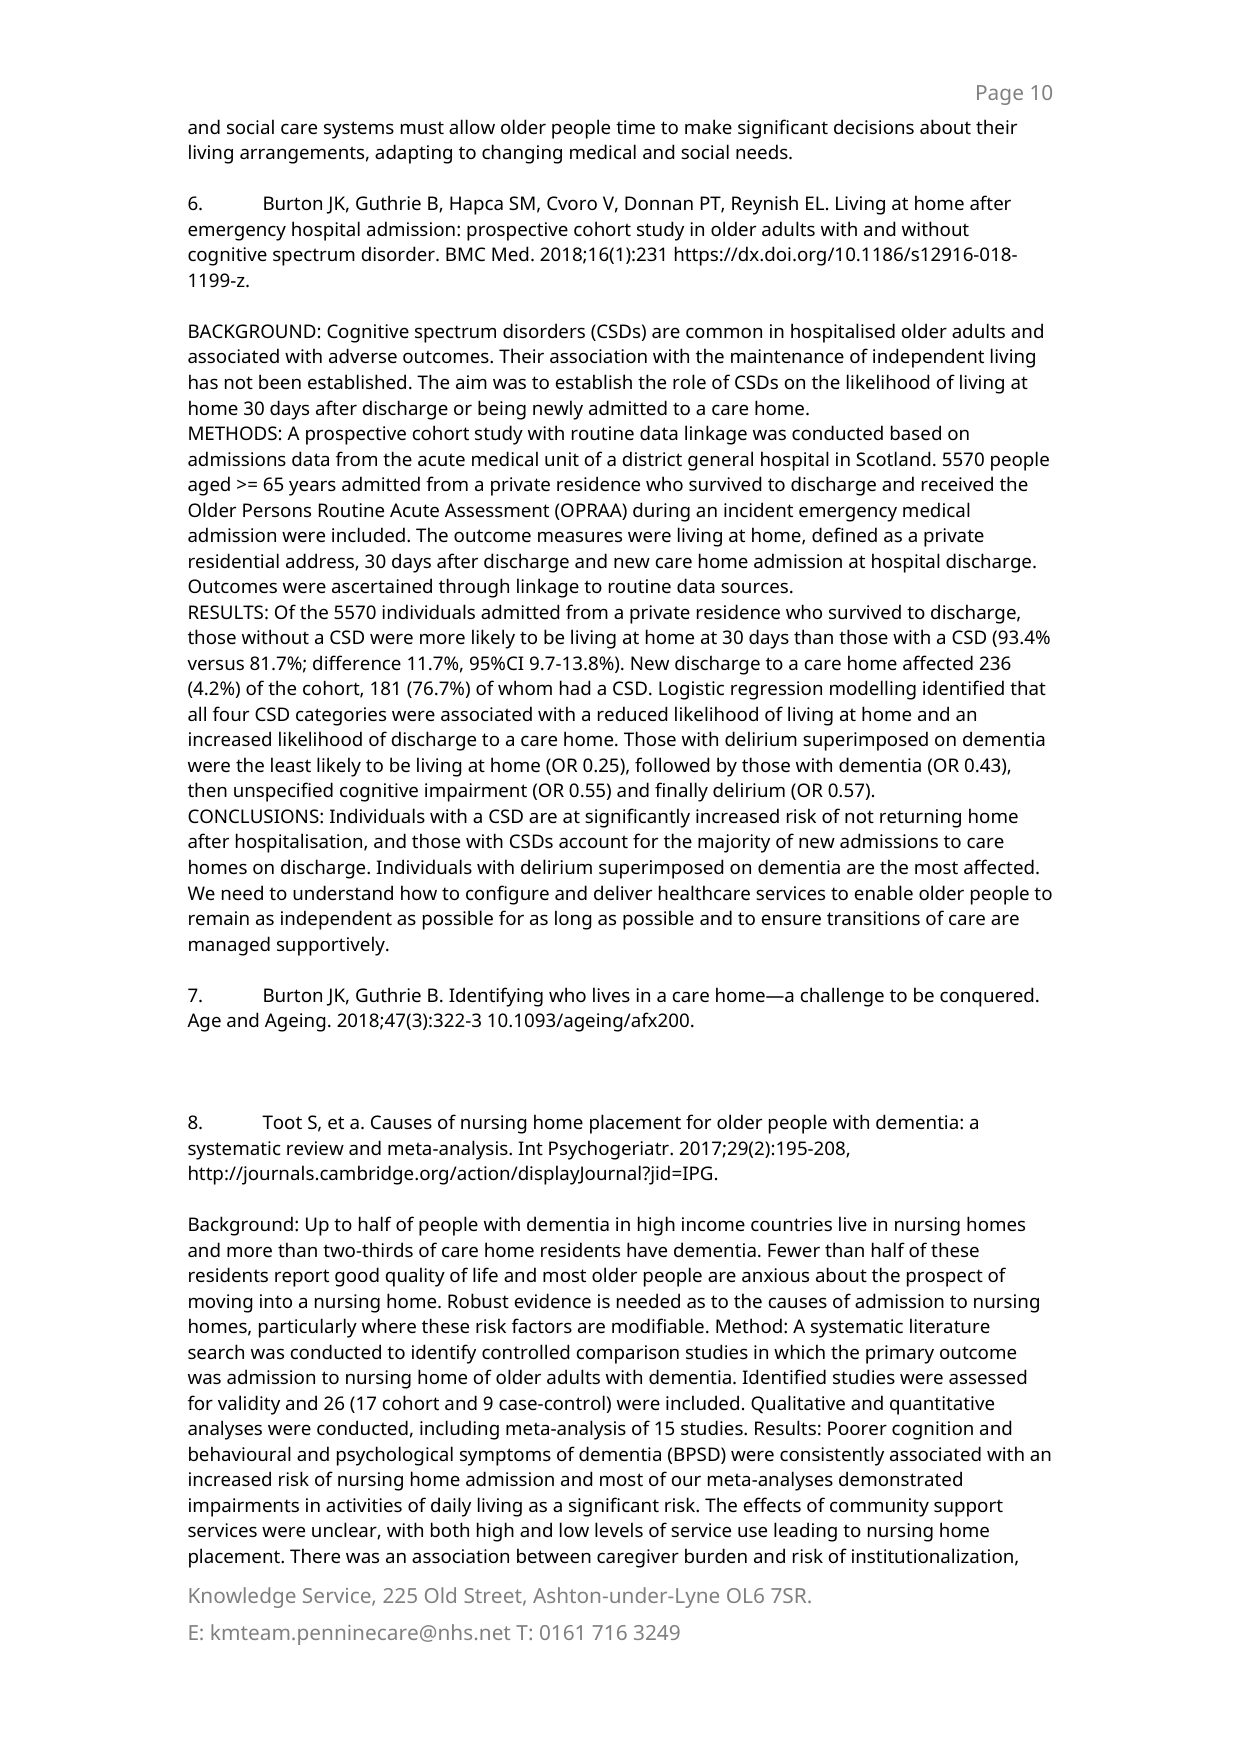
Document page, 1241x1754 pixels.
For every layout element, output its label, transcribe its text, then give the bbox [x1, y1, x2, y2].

text METHODS: A prospective cohort study with routine data linkage was conducted based on admissions data from the acute medical unit of a district general hospital in Scotland. 5570 people aged >= 65 years admitted from a private residence who survived to discharge and received the Older Persons Routine Acute Assessment (OPRAA) during an incident emergency medical admission were included. The outcome measures were living at home, defined as a private residential address, 30 days after discharge and new care home admission at hospital discharge. Outcomes were ascertained through linkage to routine data sources. [187, 420, 1053, 599]
text 8. Toot S, et a. Causes of nursing home placement for older people with dementia: a systematic review and meta-analysis. Int Psychogeriatr. 2017;29(2):195-208, http://journals.cambridge.org/action/displayJournal?jid=IPG. [187, 1109, 1053, 1186]
text 6. Burton JK, Guthrie B, Hapca SM, Cvoro V, Donnan PT, Reynish EL. Living at home after emergency hospital admission: prospective cohort study in older adults with and without cognitive spectrum disorder. BMC Med. 2018;16(1):231 https://dx.doi.org/10.1186/s12916-018-1199-z. [187, 191, 1053, 293]
text CONCLUSIONS: Individuals with a CSD are at significantly increased risk of not returning home after hospitalisation, and those with CSDs account for the majority of new admissions to care homes on discharge. Individuals with delirium superimposed on dementia are the most affected. We need to understand how to configure and deliver healthcare services to enable older people to remain as independent as possible for as long as possible and to ensure transitions of care are managed supportively. [187, 803, 1053, 956]
text and social care systems must allow older people time to make significant decisions about their living arrangements, adapting to changing medical and social needs. [187, 114, 1053, 165]
text 7. Burton JK, Guthrie B. Identifying who lives in a care home—a challenge to be conquered. Age and Ageing. 2018;47(3):322-3 10.1093/ageing/afx200. [187, 982, 1053, 1033]
text Background: Up to half of people with dementia in high income countries live in nursing homes and more than two-thirds of care home residents have dementia. Fewer than half of these residents report good quality of life and most older people are anxious about the prospect of moving into a nursing home. Robust evidence is needed as to the causes of admission to nursing homes, particularly where these risk factors are modifiable. Method: A systematic literature search was conducted to identify controlled comparison studies in which the primary outcome was admission to nursing home of older adults with dementia. Identified studies were assessed for validity and 26 (17 cohort and 9 case-control) were included. Qualitative and quantitative analyses were conducted, including meta-analysis of 15 studies. Results: Poorer cognition and behavioural and psychological symptoms of dementia (BPSD) were consistently associated with an increased risk of nursing home admission and most of our meta-analyses demonstrated impairments in activities of daily living as a significant risk. The effects of community support services were unclear, with both high and low levels of service use leading to nursing home placement. There was an association between caregiver burden and risk of institutionalization, [187, 1212, 1053, 1569]
text RESULTS: Of the 5570 individuals admitted from a private residence who survived to discharge, those without a CSD were more likely to be living at home at 30 days than those with a CSD (93.4% versus 81.7%; difference 11.7%, 95%CI 9.7-13.8%). New discharge to a care home affected 236 (4.2%) of the cohort, 181 (76.7%) of whom had a CSD. Logistic regression modelling identified that all four CSD categories were associated with a reduced likelihood of living at home and an increased likelihood of discharge to a care home. Those with delirium superimposed on dementia were the least likely to be living at home (OR 0.25), followed by those with dementia (OR 0.43), then unspecified cognitive impairment (OR 0.55) and finally delirium (OR 0.57). [187, 599, 1053, 803]
text BACKGROUND: Cognitive spectrum disorders (CSDs) are common in hospitalised older adults and associated with adverse outcomes. Their association with the maintenance of independent living has not been established. The aim was to establish the role of CSDs on the likelihood of living at home 30 days after discharge or being newly admitted to a care home. [187, 318, 1053, 420]
